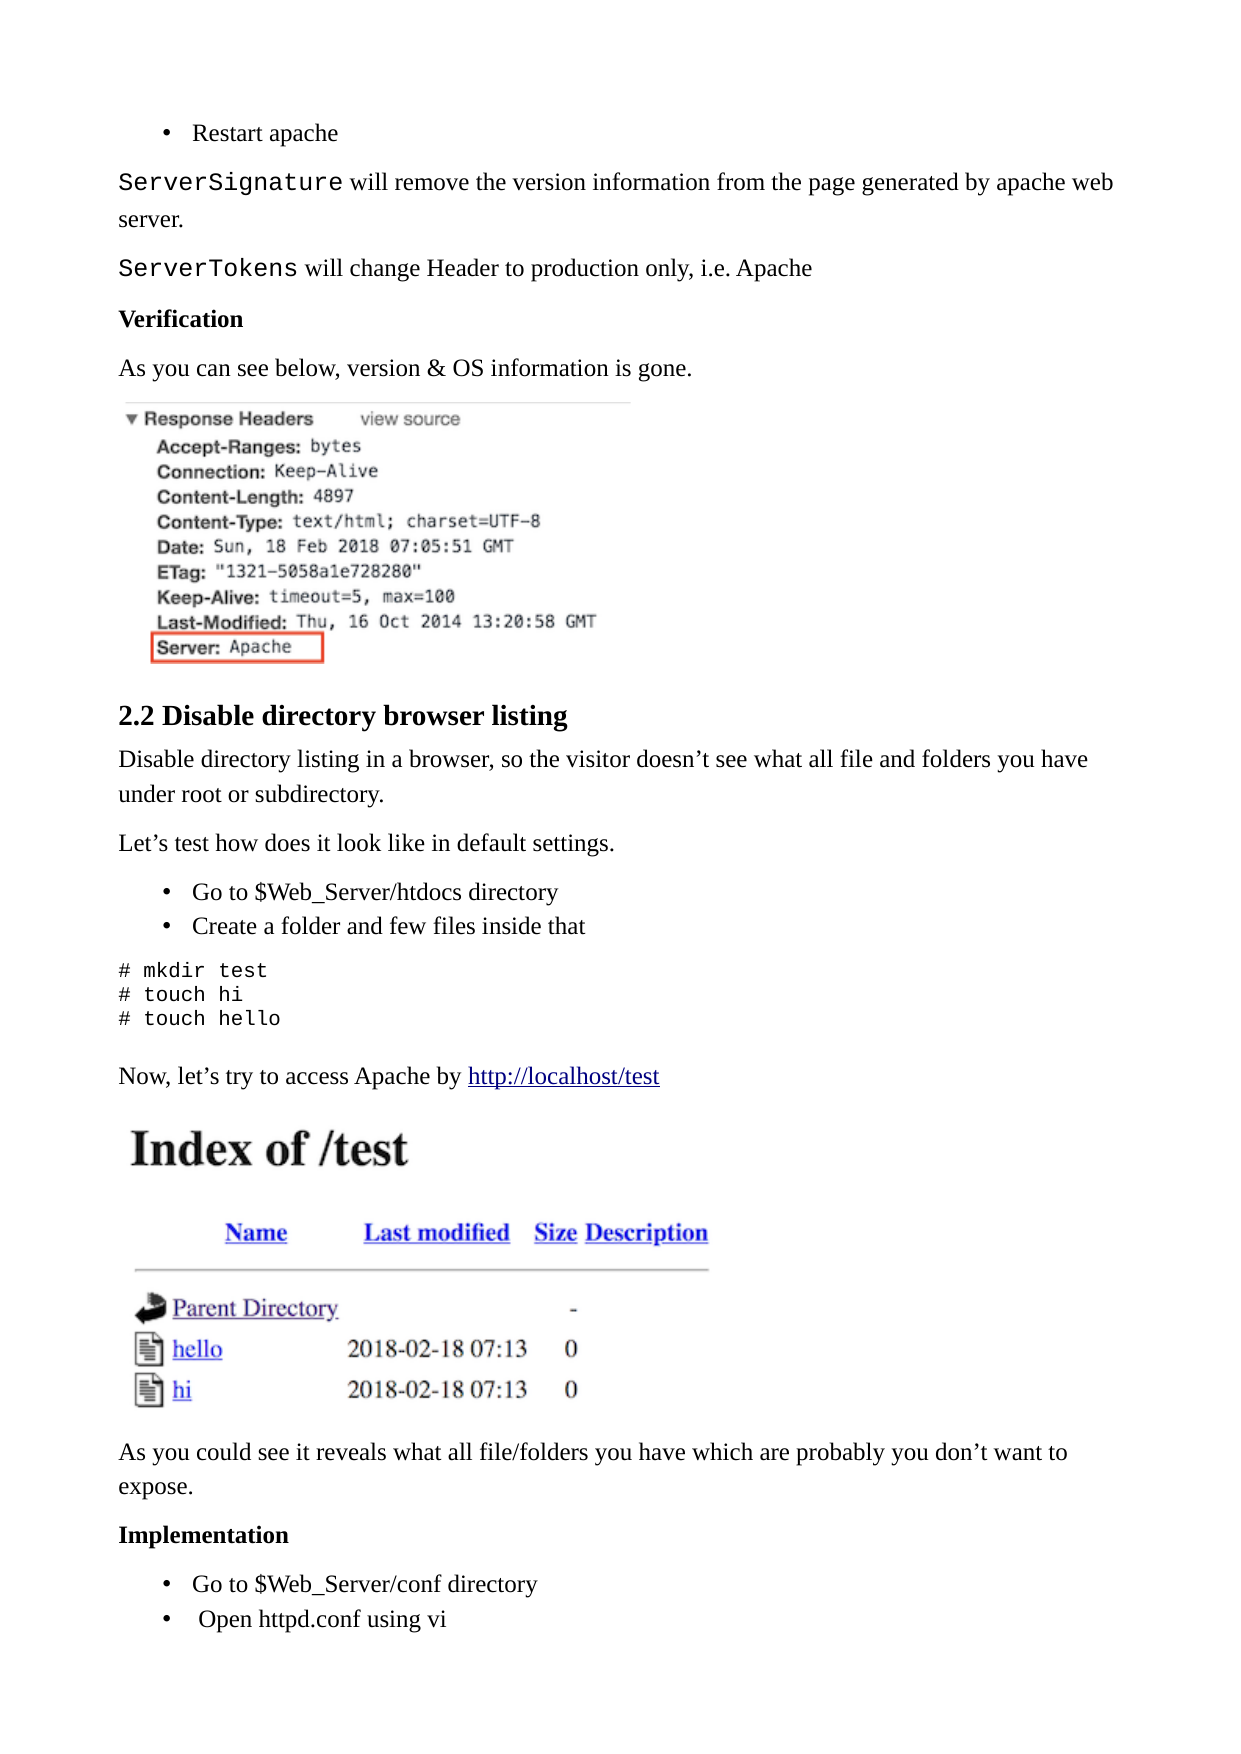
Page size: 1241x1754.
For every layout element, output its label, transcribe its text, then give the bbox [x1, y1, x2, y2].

text Implementation [118, 1520, 1122, 1549]
text As you can see below, version & OS information is gone. [118, 353, 1122, 382]
text # mkdir test [118, 961, 1122, 984]
list Restart apache [162, 118, 1122, 147]
text Verification [118, 304, 1122, 333]
list Go to $Web_Server/htdocs directory [162, 877, 1122, 906]
text # touch hello [118, 1008, 1122, 1031]
text # touch hi [118, 984, 1122, 1008]
text As you could see it reveals what all file/folders you have which are probably you don’t want to expose. [118, 1437, 1122, 1500]
text Disable directory listing in a browser, so the visitor doesn’t see what all file and folders you have under root or subdirectory. [118, 744, 1122, 808]
text ServerTokens will change Header to production only, i.e. Apache [118, 253, 1122, 284]
picture [118, 402, 631, 664]
subtitle 2.2 Disable directory browser listing [118, 698, 1122, 732]
text ServerSignature will remove the version information from the page generated by apache web server. [118, 167, 1122, 232]
text Now, let’s try to access Apache by http://localhost/test [118, 1061, 1122, 1090]
list Open httpd.conf using vi [162, 1604, 1122, 1632]
picture [118, 1110, 744, 1417]
text Let’s test how does it look like in default settings. [118, 828, 1122, 857]
list Create a folder and few files inside that [162, 911, 1122, 940]
list Go to $Web_Server/conf directory [162, 1569, 1122, 1598]
